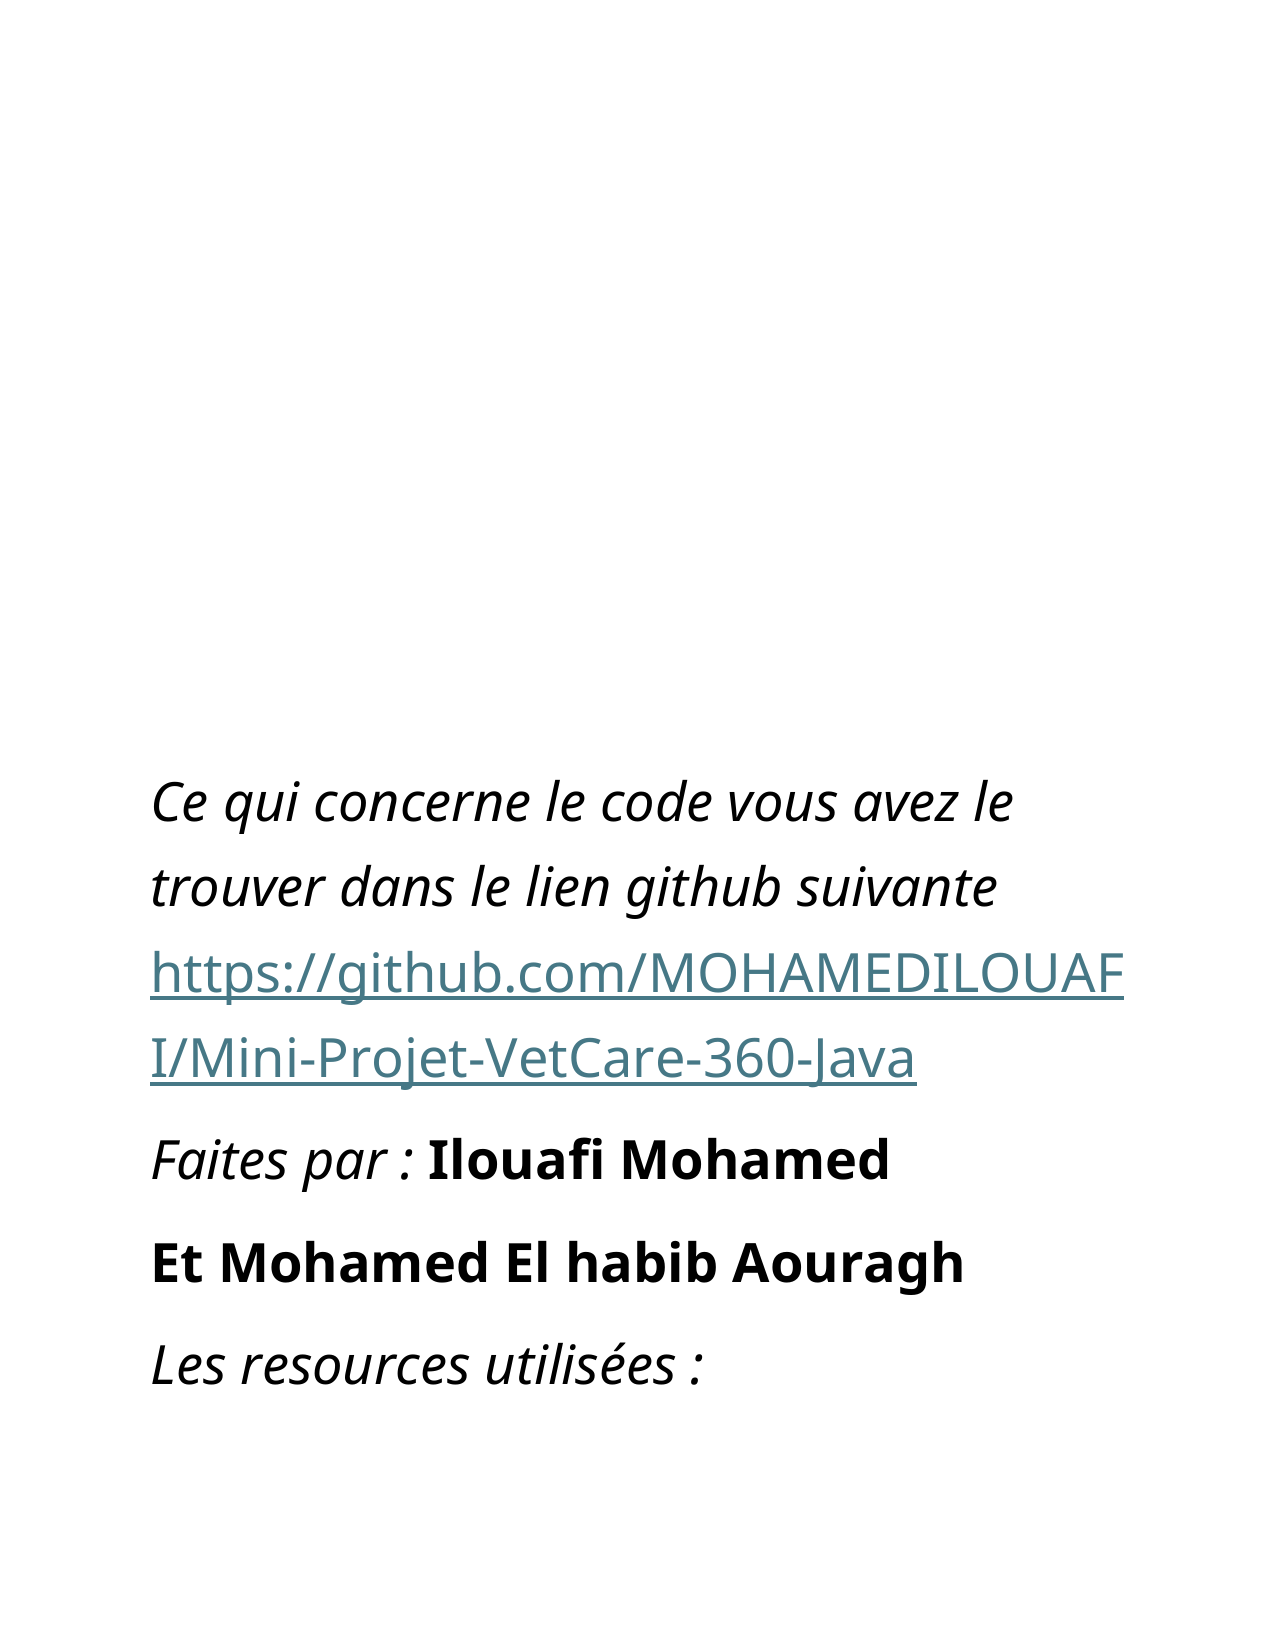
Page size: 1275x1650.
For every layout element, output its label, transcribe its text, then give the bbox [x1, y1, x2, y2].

text Et Mohamed El habib Aouragh [150, 1224, 1125, 1298]
text Ce qui concerne le code vous avez le trouver dans le lien github suivante https://github.com/MOHAMEDILOUAFI/Mini-Projet-VetCare-360-Java [150, 763, 1125, 1093]
text Faites par : Ilouafi Mohamed [150, 1122, 1125, 1196]
text Les resources utilisées : [150, 1326, 1125, 1400]
